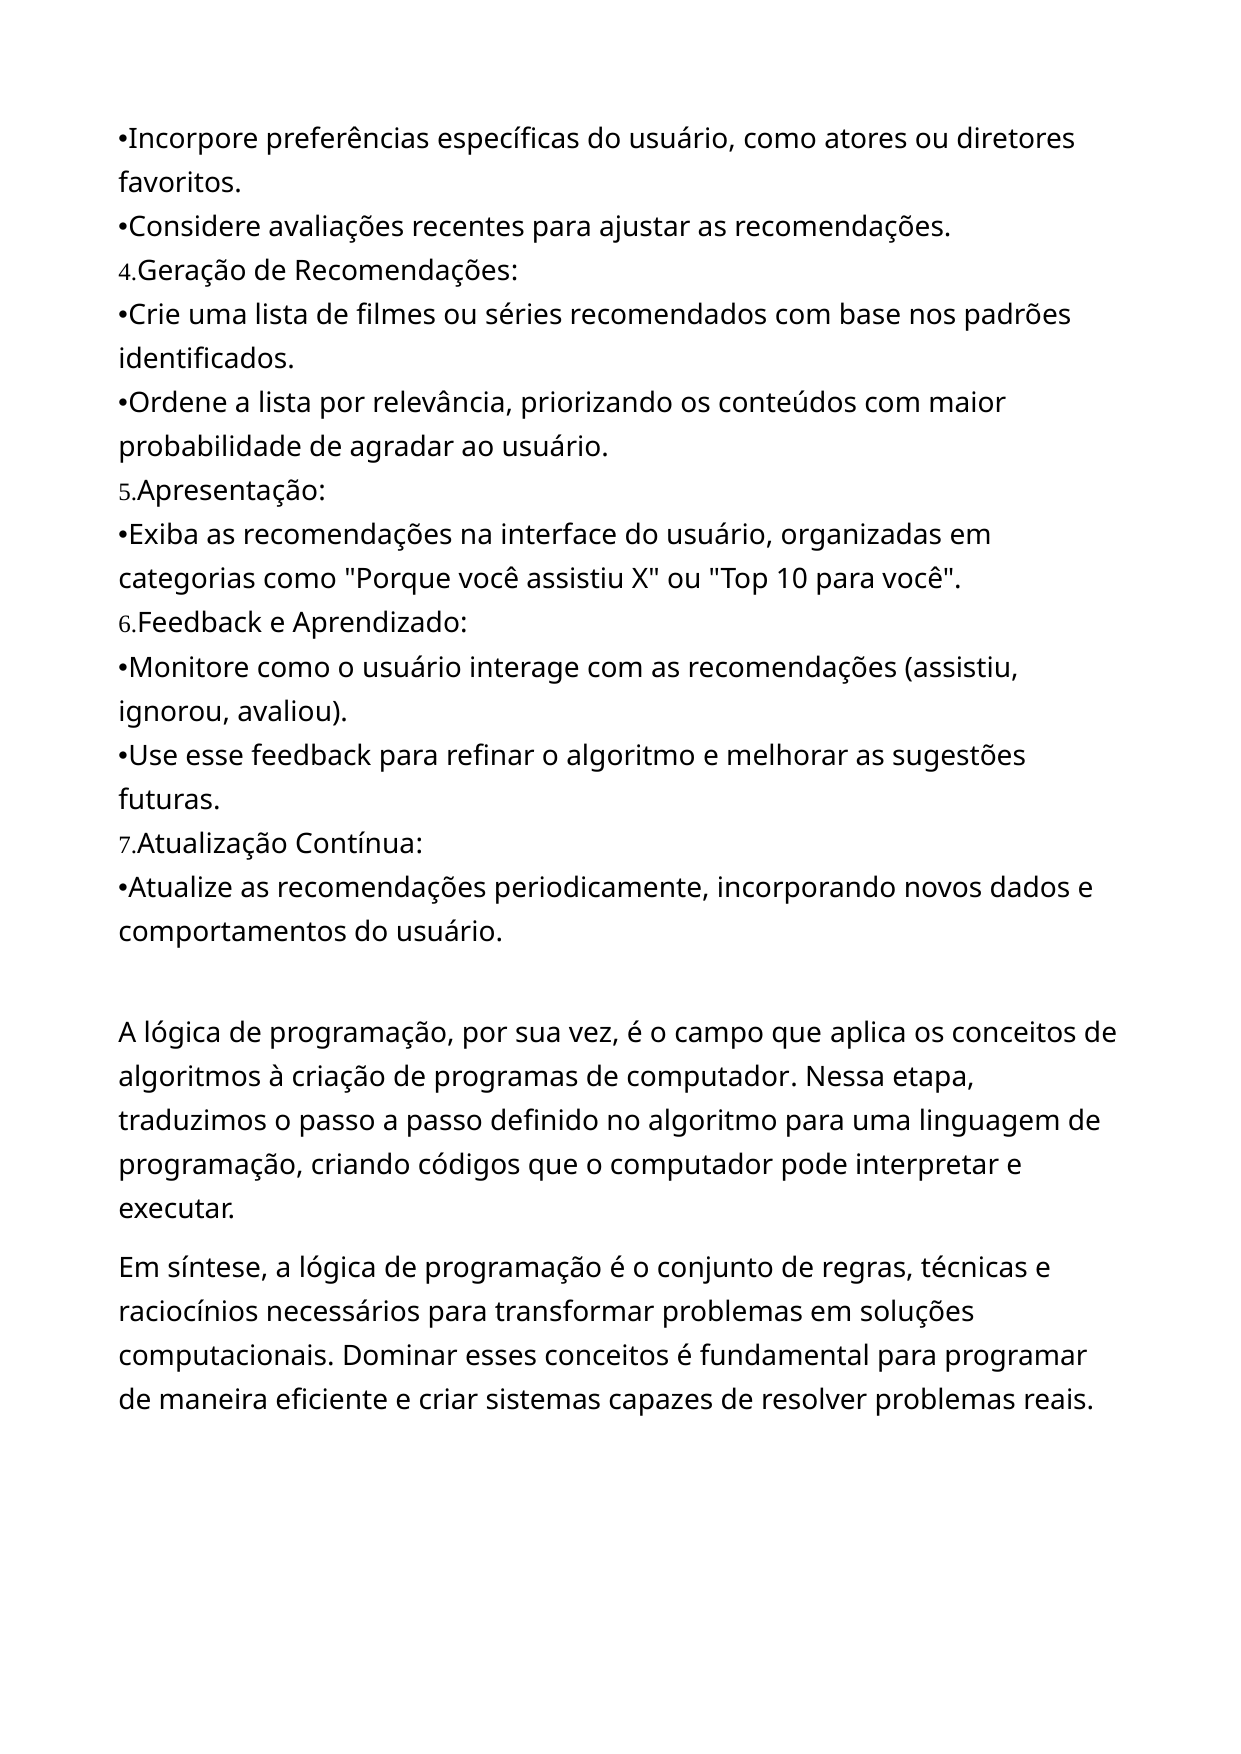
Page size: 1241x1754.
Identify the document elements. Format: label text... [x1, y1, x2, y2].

text Em síntese, a lógica de programação é o conjunto de regras, técnicas e raciocínios necessários para transformar problemas em soluções computacionais. Dominar esses conceitos é fundamental para programar de maneira eficiente e criar sistemas capazes de resolver problemas reais. [118, 1247, 1122, 1418]
list Geração de Recomendações: [118, 250, 1122, 289]
list Considere avaliações recentes para ajustar as recomendações. [118, 206, 1122, 244]
list Exiba as recomendações na interface do usuário, organizadas em categorias como "Porque você assistiu X" ou "Top 10 para você". [118, 515, 1122, 597]
list Apresentação: [118, 471, 1122, 509]
list Monitore como o usuário interage com as recomendações (assistiu, ignorou, avaliou). [118, 647, 1122, 729]
list Incorpore preferências específicas do usuário, como atores ou diretores favoritos. [118, 118, 1122, 201]
list Use esse feedback para refinar o algoritmo e melhorar as sugestões futuras. [118, 735, 1122, 817]
list Atualize as recomendações periodicamente, incorporando novos dados e comportamentos do usuário. [118, 867, 1122, 949]
list Crie uma lista de filmes ou séries recomendados com base nos padrões identificados. [118, 294, 1122, 377]
list Atualização Contínua: [118, 823, 1122, 861]
list Ordene a lista por relevância, priorizando os conteúdos com maior probabilidade de agradar ao usuário. [118, 382, 1122, 465]
list Feedback e Aprendizado: [118, 603, 1122, 641]
text A lógica de programação, por sua vez, é o campo que aplica os conceitos de algoritmos à criação de programas de computador. Nessa etapa, traduzimos o passo a passo definido no algoritmo para uma linguagem de programação, criando códigos que o computador pode interpretar e executar. [118, 1012, 1122, 1227]
